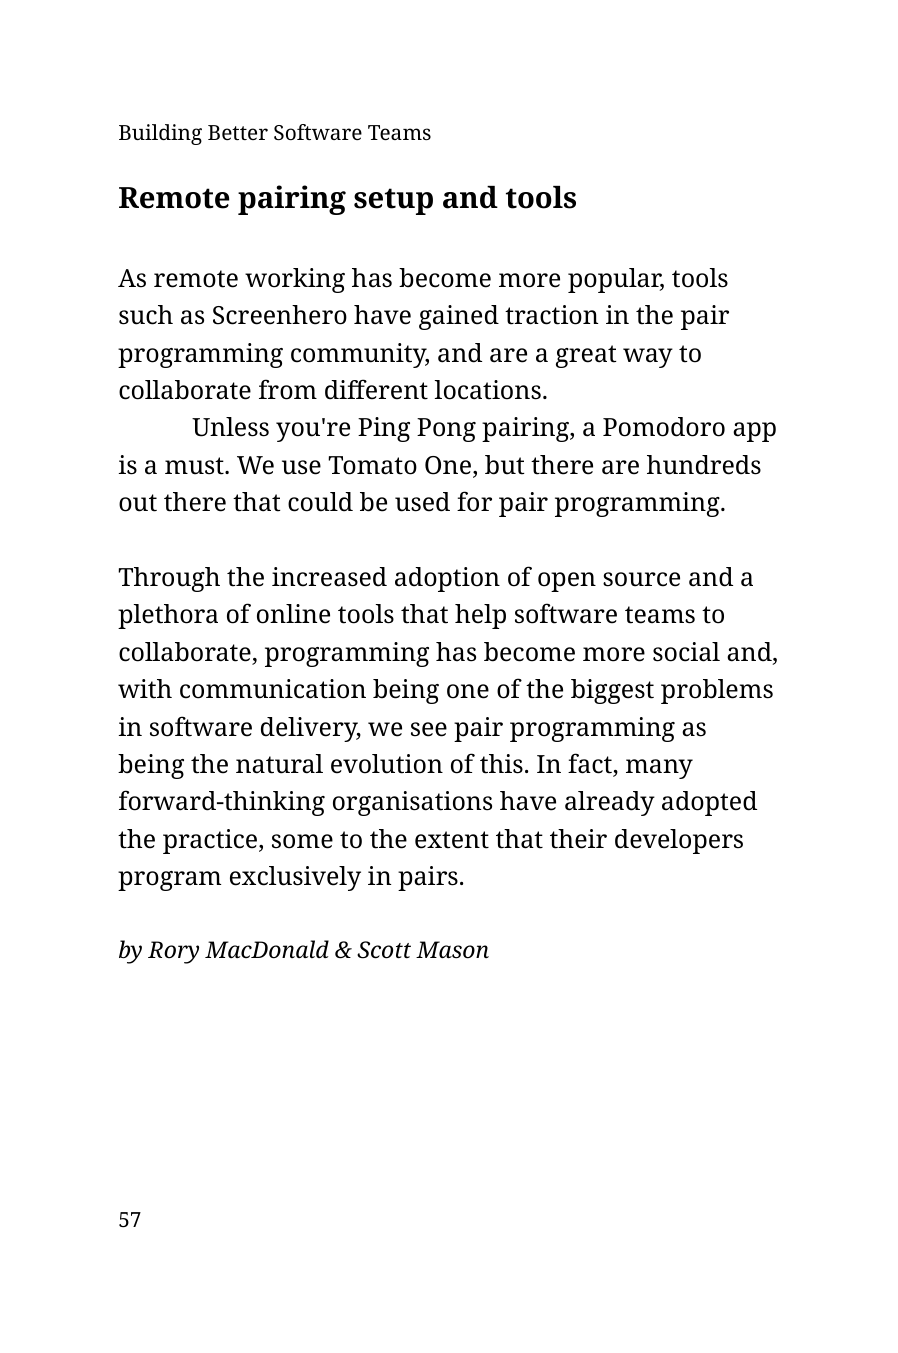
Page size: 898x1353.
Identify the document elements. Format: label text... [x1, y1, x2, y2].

text As remote working has become more popular, tools such as Screenhero have gained traction in the pair programming community, and are a great way to collaborate from different locations. [118, 261, 779, 407]
subtitle Remote pairing setup and tools [118, 177, 779, 217]
text Unless you're Ping Pong pairing, a Pomodoro app is a must. We use Tomato One, but there are hundreds out there that could be used for pair programming. [118, 410, 779, 519]
text by Rory MacDonald & Scott Mason [118, 934, 779, 965]
text Through the increased adoption of open source and a plethora of online tools that help software teams to collaborate, programming has become more social and, with communication being one of the biggest problems in software delivery, we see pair programming as being the natural evolution of this. In fact, many forward-thinking organisations have already adopted the practice, some to the extent that their developers program exclusively in pairs. [118, 560, 779, 893]
